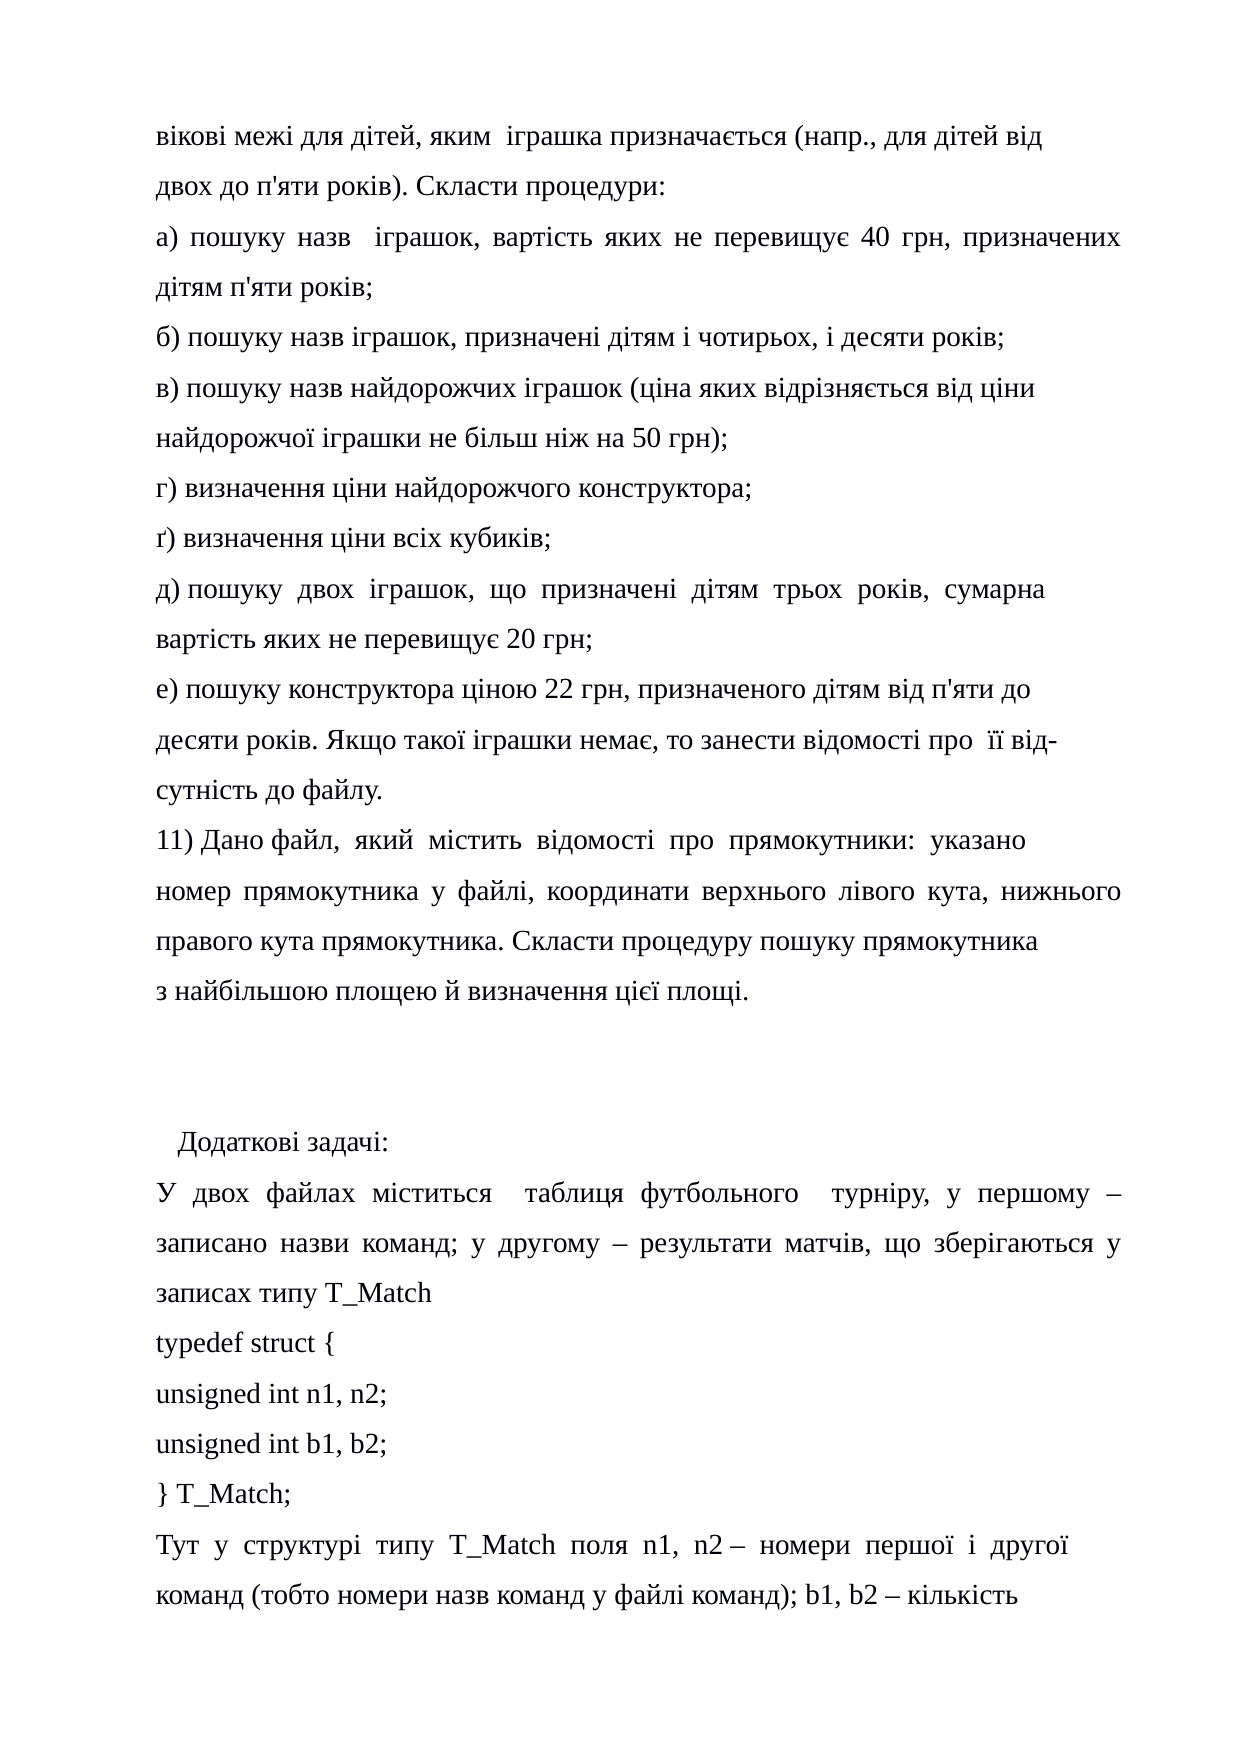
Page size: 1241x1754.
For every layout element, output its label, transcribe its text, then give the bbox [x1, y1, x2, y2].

text десяти років. Якщо такої іграшки немає, то занести відомості про її від- [156, 722, 1122, 755]
text команд (тобто номери назв команд у файлі команд); b1, b2 – кількість [156, 1577, 1122, 1611]
text } T_Match; [156, 1477, 1122, 1510]
text двох до п'яти років). Скласти процедури: [156, 168, 1122, 202]
text вартість яких не перевищує 20 грн; [156, 621, 1122, 655]
text unsigned int b1, b2; [156, 1426, 1122, 1460]
text У двох файлах міститься таблиця футбольного турніру, у першому – записано назви команд; у другому – результати матчів, що зберігаються у записах типу T_Match [156, 1175, 1122, 1309]
text Додаткові задачі: [136, 1124, 1122, 1158]
text в) пошуку назв найдорожчих іграшок (ціна яких відрізняється від ціни [156, 370, 1122, 403]
text сутність до файлу. [156, 772, 1122, 806]
text а) пошуку назв іграшок, вартість яких не перевищує 40 грн, призначених дітям п'яти років; [156, 219, 1122, 303]
text typedef struct { [156, 1326, 1122, 1359]
text д) пошуку двох іграшок, що призначені дітям трьох років, сумарна [156, 571, 1122, 604]
text вікові межі для дітей, яким іграшка призначається (напр., для дітей від [156, 118, 1122, 152]
text unsigned int n1, n2; [156, 1376, 1122, 1409]
text Тут у структурі типу T_Match поля n1, n2 – номери першої і другої [156, 1527, 1122, 1560]
text найдорожчої іграшки не більш ніж на 50 грн); [156, 420, 1122, 453]
text номер прямокутника у файлі, координати верхнього лівого кута, нижнього правого кута прямокутника. Скласти процедуру пошуку прямокутника [156, 873, 1122, 957]
text з найбільшою площею й визначення цієї площі. [156, 973, 1122, 1007]
text г) визначення ціни найдорожчого конструктора; [156, 470, 1122, 504]
text ґ) визначення ціни всіх кубиків; [156, 521, 1122, 554]
text е) пошуку конструктора ціною 22 грн, призначеного дітям від п'яти до [156, 672, 1122, 705]
text б) пошуку назв іграшок, призначені дітям і чотирьох, і десяти років; [156, 319, 1122, 353]
text 11) Дано файл, який містить відомості про прямокутники: указано [156, 822, 1122, 856]
